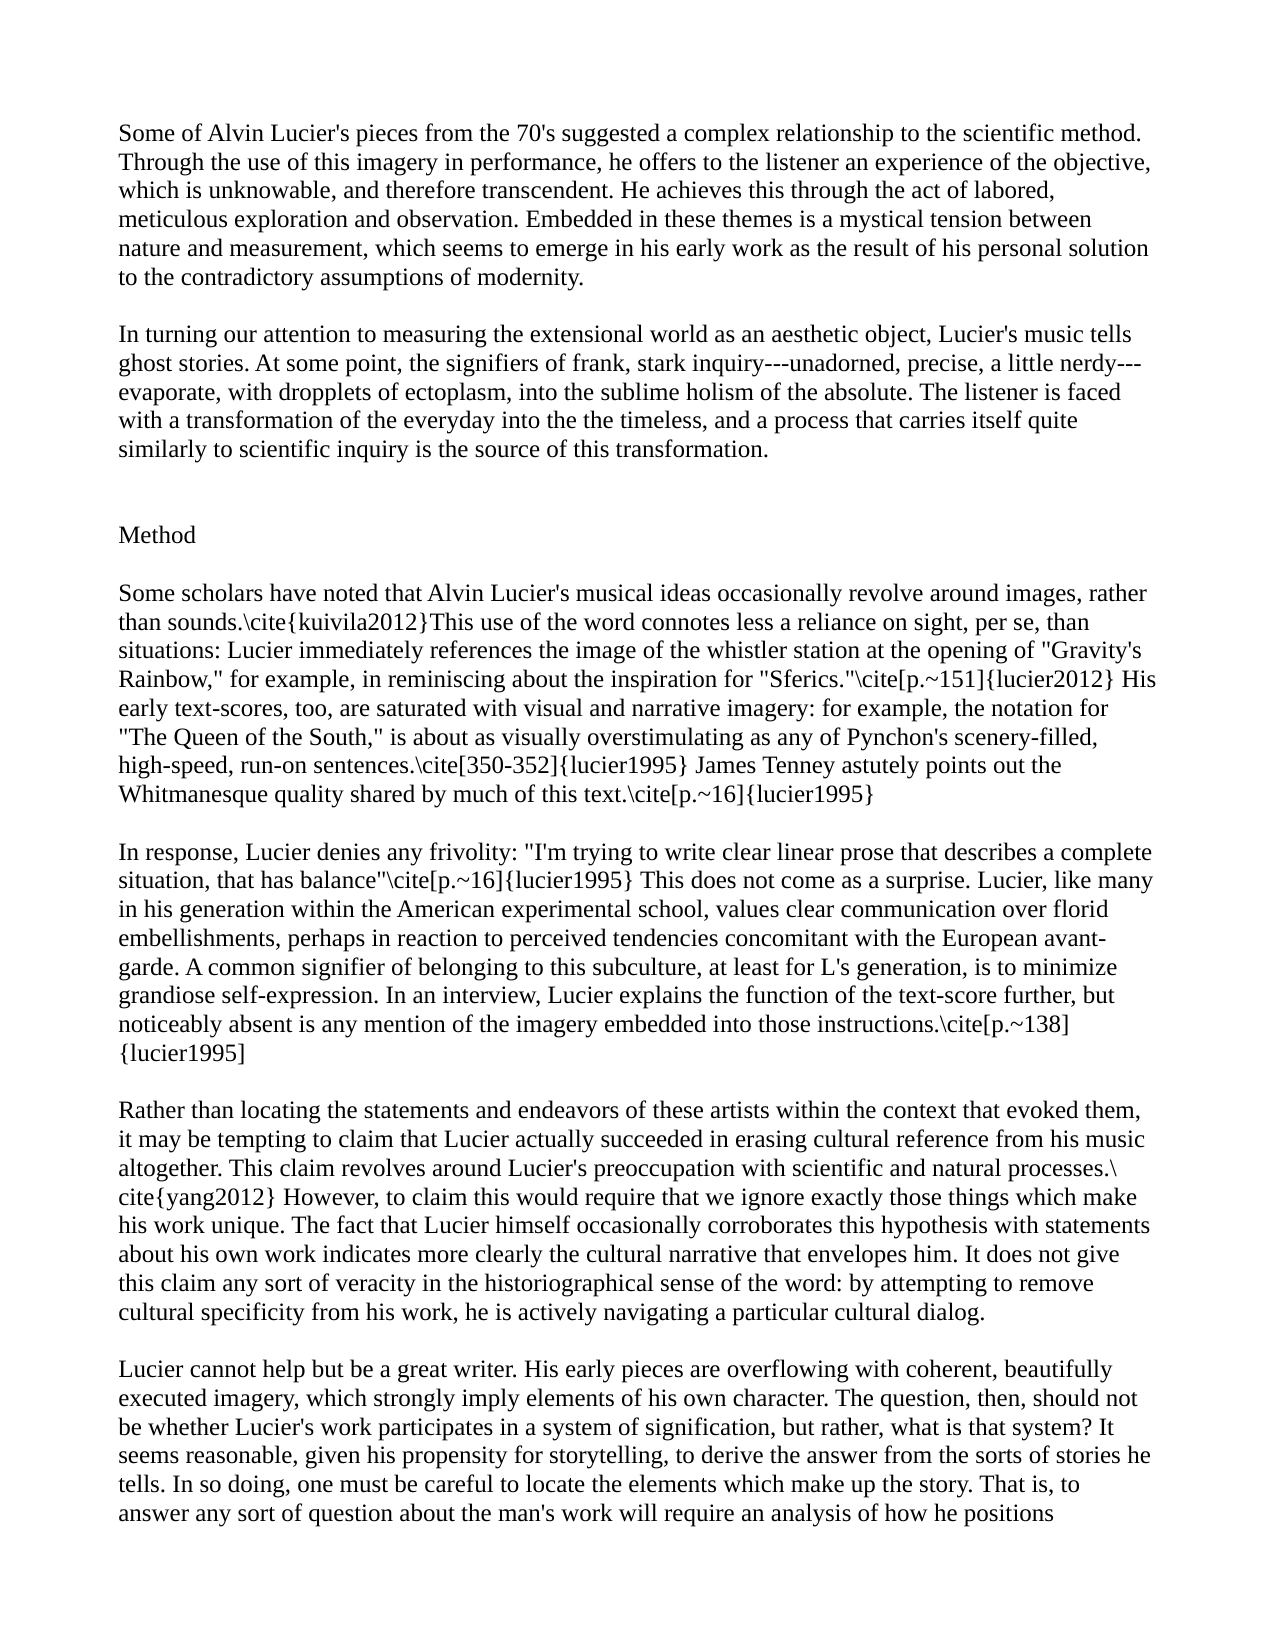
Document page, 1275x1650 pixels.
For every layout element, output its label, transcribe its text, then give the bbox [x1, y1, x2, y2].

text In response, Lucier denies any frivolity: "I'm trying to write clear linear prose that describes a complete situation, that has balance"\cite[p.~16]{lucier1995} This does not come as a surprise. Lucier, like many in his generation within the American experimental school, values clear communication over florid embellishments, perhaps in reaction to perceived tendencies concomitant with the European avant-garde. A common signifier of belonging to this subculture, at least for L's generation, is to minimize grandiose self-expression. In an interview, Lucier explains the function of the text-score further, but noticeably absent is any mention of the imagery embedded into those instructions.\cite[p.~138]{lucier1995] [118, 837, 1157, 1067]
text Lucier cannot help but be a great writer. His early pieces are overflowing with coherent, beautifully executed imagery, which strongly imply elements of his own character. The question, then, should not be whether Lucier's work participates in a system of signification, but rather, what is that system? It seems reasonable, given his propensity for storytelling, to derive the answer from the sorts of stories he tells. In so doing, one must be careful to locate the elements which make up the story. That is, to answer any sort of question about the man's work will require an analysis of how he positions [118, 1354, 1157, 1527]
text Rather than locating the statements and endeavors of these artists within the context that evoked them, it may be tempting to claim that Lucier actually succeeded in erasing cultural reference from his music altogether. This claim revolves around Lucier's preoccupation with scientific and natural processes.\cite{yang2012} However, to claim this would require that we ignore exactly those things which make his work unique. The fact that Lucier himself occasionally corroborates this hypothesis with statements about his own work indicates more clearly the cultural narrative that envelopes him. It does not give this claim any sort of veracity in the historiographical sense of the word: by attempting to remove cultural specificity from his work, he is actively navigating a particular cultural dialog. [118, 1096, 1157, 1326]
text In turning our attention to measuring the extensional world as an aesthetic object, Lucier's music tells ghost stories. At some point, the signifiers of frank, stark inquiry---unadorned, precise, a little nerdy---evaporate, with dropplets of ectoplasm, into the sublime holism of the absolute. The listener is faced with a transformation of the everyday into the the timeless, and a process that carries itself quite similarly to scientific inquiry is the source of this transformation. [118, 319, 1157, 463]
text Some of Alvin Lucier's pieces from the 70's suggested a complex relationship to the scientific method. Through the use of this imagery in performance, he offers to the listener an experience of the objective, which is unknowable, and therefore transcendent. He achieves this through the act of labored, meticulous exploration and observation. Embedded in these themes is a mystical tension between nature and measurement, which seems to emerge in his early work as the result of his personal solution to the contradictory assumptions of modernity. [118, 118, 1157, 291]
text Method [118, 521, 1157, 549]
text Some scholars have noted that Alvin Lucier's musical ideas occasionally revolve around images, rather than sounds.\cite{kuivila2012}This use of the word connotes less a reliance on sight, per se, than situations: Lucier immediately references the image of the whistler station at the opening of "Gravity's Rainbow," for example, in reminiscing about the inspiration for "Sferics."\cite[p.~151]{lucier2012} His early text-scores, too, are saturated with visual and narrative imagery: for example, the notation for "The Queen of the South," is about as visually overstimulating as any of Pynchon's scenery-filled, high-speed, run-on sentences.\cite[350-352]{lucier1995} James Tenney astutely points out the Whitmanesque quality shared by much of this text.\cite[p.~16]{lucier1995} [118, 578, 1157, 808]
